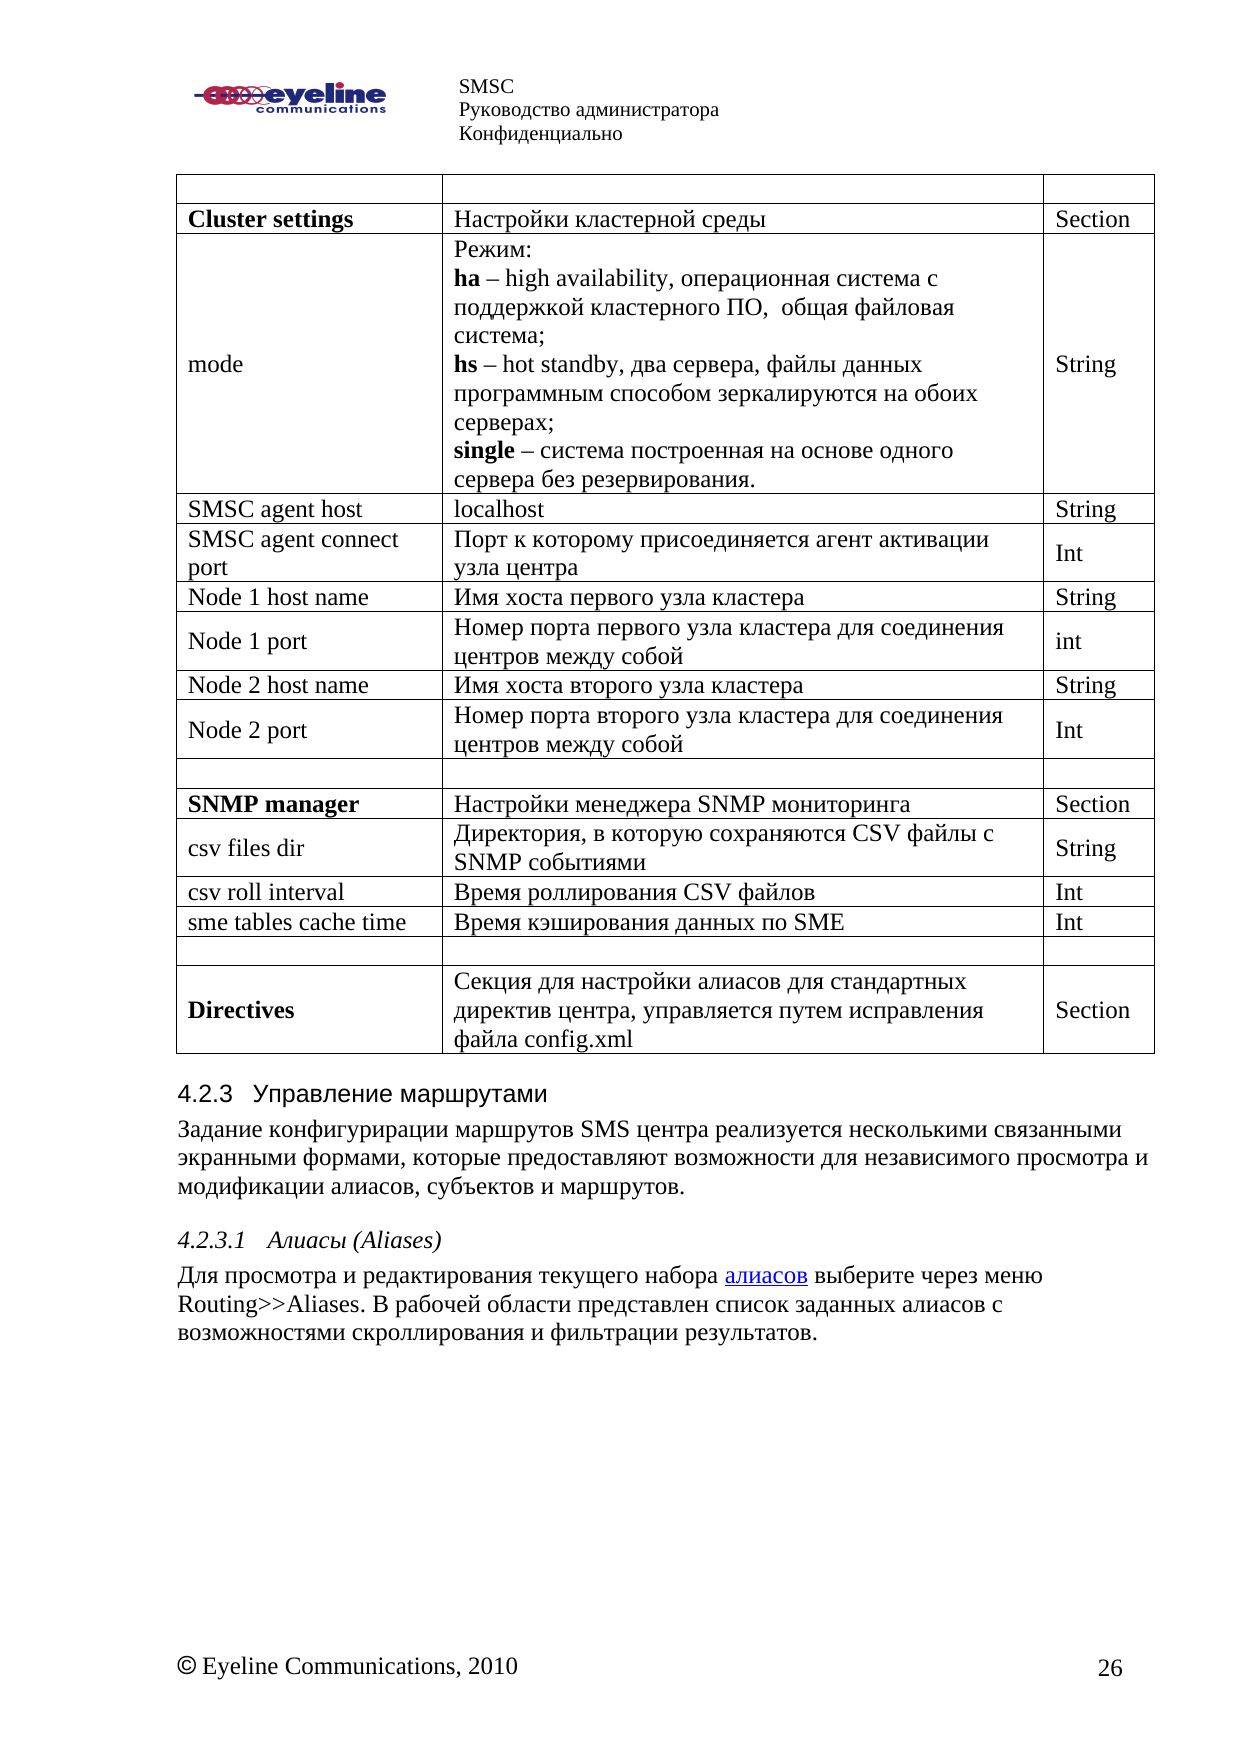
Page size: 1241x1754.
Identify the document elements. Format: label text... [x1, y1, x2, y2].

table_cell [177, 175, 442, 203]
table_cell Node 1 port [177, 612, 442, 669]
table_cell Имя хоста второго узла кластера [443, 671, 1043, 699]
table_cell Directives [177, 966, 442, 1053]
table_cell Номер порта первого узла кластера для соединения центров между собой [443, 612, 1043, 669]
table_cell String [1044, 819, 1154, 876]
table_cell Int [1044, 524, 1154, 581]
table_cell Время кэширования данных по SME [443, 907, 1043, 936]
table_cell String [1044, 671, 1154, 699]
table_cell [1044, 759, 1154, 788]
table_cell [443, 759, 1043, 788]
table_cell Режим: ha – high availability, операционная система с поддержкой кластерного ПО, общая файловая система; hs – hot standby, два сервера, файлы данных программным способом зеркалируются на обоих серверах; single – система построенная на основе одного сервера без резервирования. [443, 234, 1043, 493]
table_cell SMSC agent connect port [177, 524, 442, 581]
table_cell Int [1044, 877, 1154, 906]
table_cell Порт к которому присоединяется агент активации узла центра [443, 524, 1043, 581]
picture [194, 82, 386, 113]
table_cell [177, 937, 442, 965]
table_cell Имя хоста первого узла кластера [443, 582, 1043, 611]
table_cell SMSC agent host [177, 494, 442, 523]
table_cell Время роллирования CSV файлов [443, 877, 1043, 906]
table_cell Section [1044, 789, 1154, 817]
table_cell Директория, в которую сохраняются CSV файлы с SNMP событиями [443, 819, 1043, 876]
table_cell Int [1044, 907, 1154, 936]
table_cell [443, 937, 1043, 965]
table_cell Section [1044, 966, 1154, 1053]
table_cell String [1044, 234, 1154, 493]
table_cell Секция для настройки алиасов для стандартных директив центра, управляется путем исправления файла config.xml [443, 966, 1043, 1053]
table_cell Настройки менеджера SNMP мониторинга [443, 789, 1043, 817]
table_cell Int [1044, 700, 1154, 758]
table_cell Номер порта второго узла кластера для соединения центров между собой [443, 700, 1043, 758]
table_cell mode [177, 234, 442, 493]
subtitle Управление маршрутами [177, 1079, 1152, 1107]
table_cell [1044, 937, 1154, 965]
table_cell [177, 759, 442, 788]
table_cell localhost [443, 494, 1043, 523]
text Для просмотра и редактирования текущего набора алиасов выберите через меню Routing>>Aliases. В рабочей области представлен список заданных алиасов с возможностями скроллирования и фильтрации результатов. [177, 1260, 1152, 1346]
table_cell Cluster settings [177, 204, 442, 233]
subtitle Алиасы (Aliases) [177, 1225, 1152, 1254]
table_cell Node 1 host name [177, 582, 442, 611]
text Задание конфигурирации маршрутов SMS центра реализуется несколькими связанными экранными формами, которые предоставляют возможности для независимого просмотра и модификации алиасов, субъектов и маршрутов. [177, 1114, 1152, 1200]
table_cell [443, 175, 1043, 203]
table_cell String [1044, 494, 1154, 523]
table_cell SNMP manager [177, 789, 442, 817]
table_cell [1044, 175, 1154, 203]
table_cell csv files dir [177, 819, 442, 876]
table_cell Настройки кластерной среды [443, 204, 1043, 233]
table_cell String [1044, 582, 1154, 611]
table_cell Node 2 port [177, 700, 442, 758]
table_cell Node 2 host name [177, 671, 442, 699]
table_cell Section [1044, 204, 1154, 233]
table_cell int [1044, 612, 1154, 669]
table_cell sme tables cache time [177, 907, 442, 936]
table_cell csv roll interval [177, 877, 442, 906]
